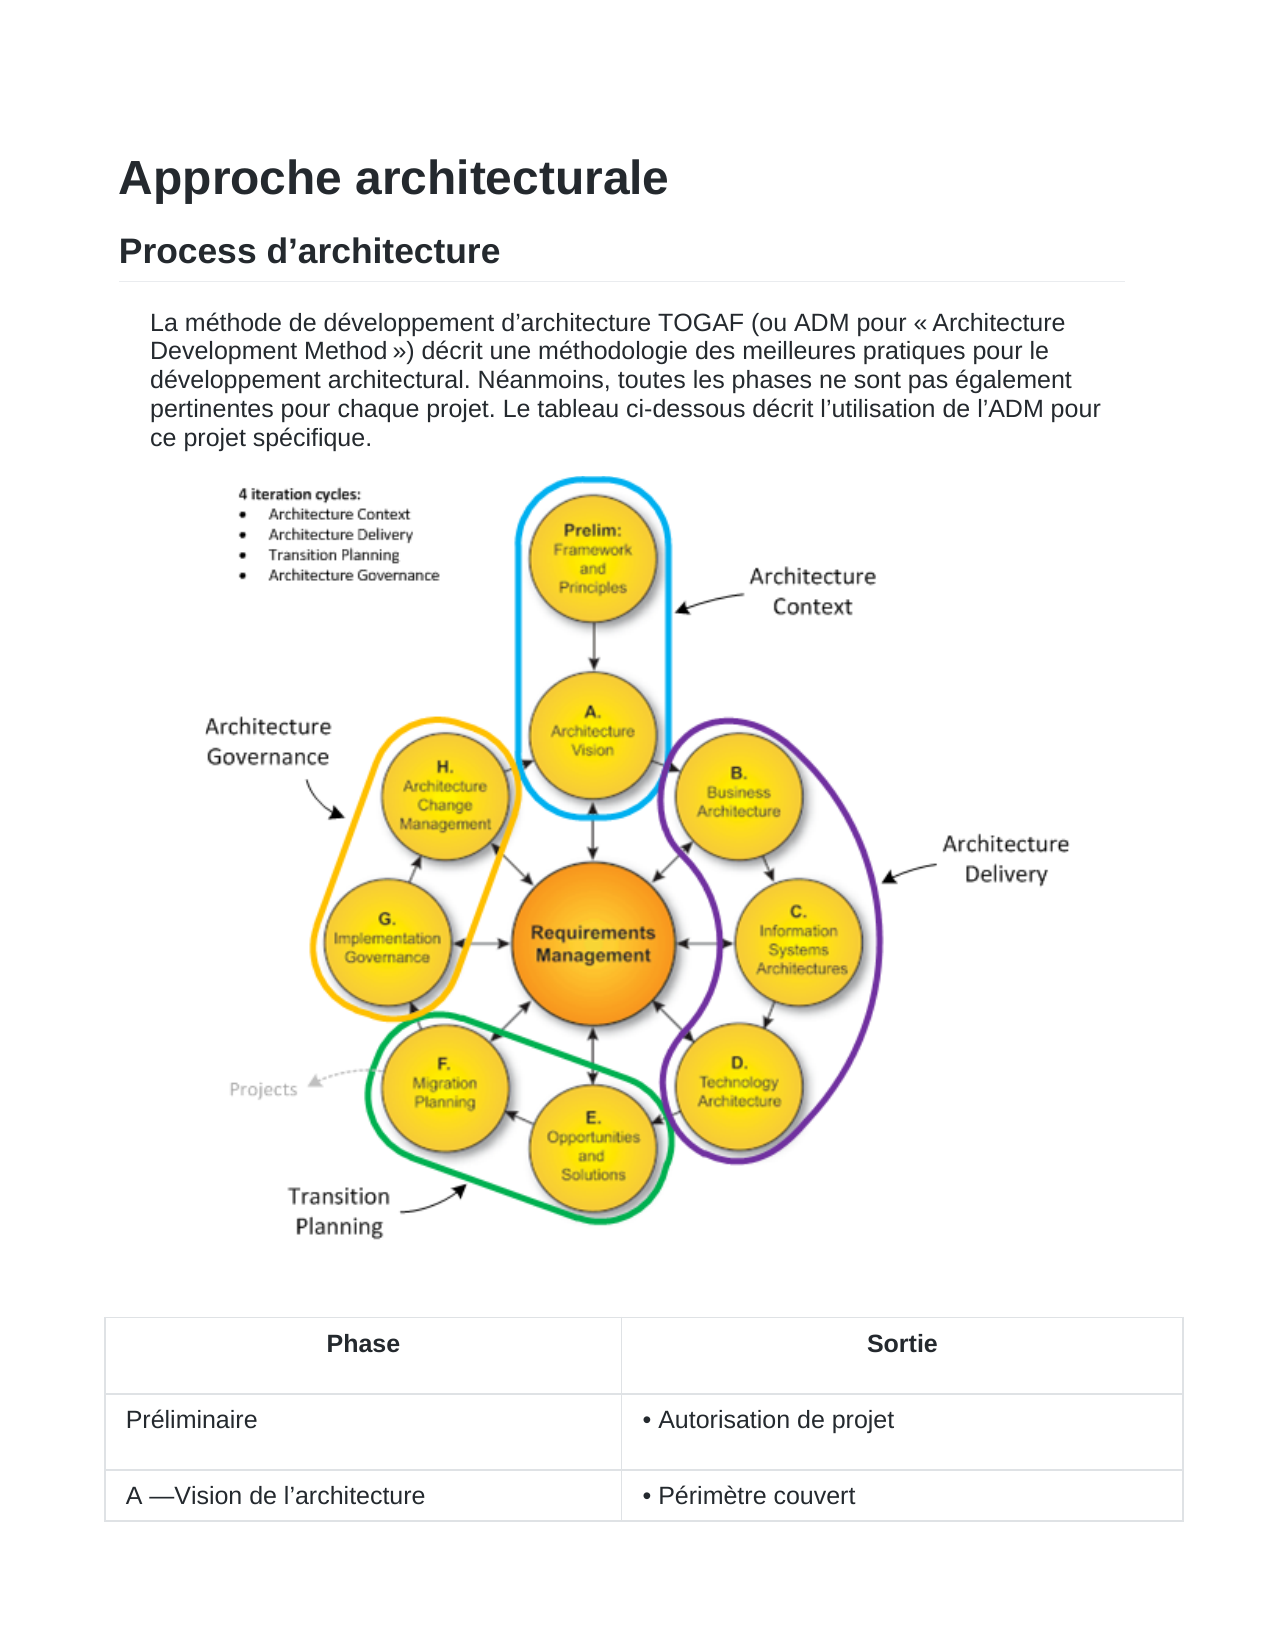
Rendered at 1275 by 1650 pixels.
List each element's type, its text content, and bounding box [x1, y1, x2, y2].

text La méthode de développement d’architecture TOGAF (ou ADM pour « Architecture Development Method ») décrit une méthodologie des meilleures pratiques pour le développement architectural. Néanmoins, toutes les phases ne sont pas également pertinentes pour chaque projet. Le tableau ci-dessous décrit l’utilisation de l’ADM pour ce projet spécifique. [150, 307, 1125, 451]
subtitle Process d’architecture [119, 230, 1125, 281]
table_cell Préliminaire [106, 1395, 621, 1469]
table_cell • Autorisation de projet [622, 1395, 1182, 1469]
table_header Sortie [622, 1318, 1182, 1393]
table_cell • Périmètre couvert [622, 1471, 1182, 1520]
table_header Phase [106, 1318, 621, 1393]
table_cell A —Vision de l’architecture [106, 1471, 621, 1520]
subtitle Approche architecturale [119, 150, 1125, 205]
